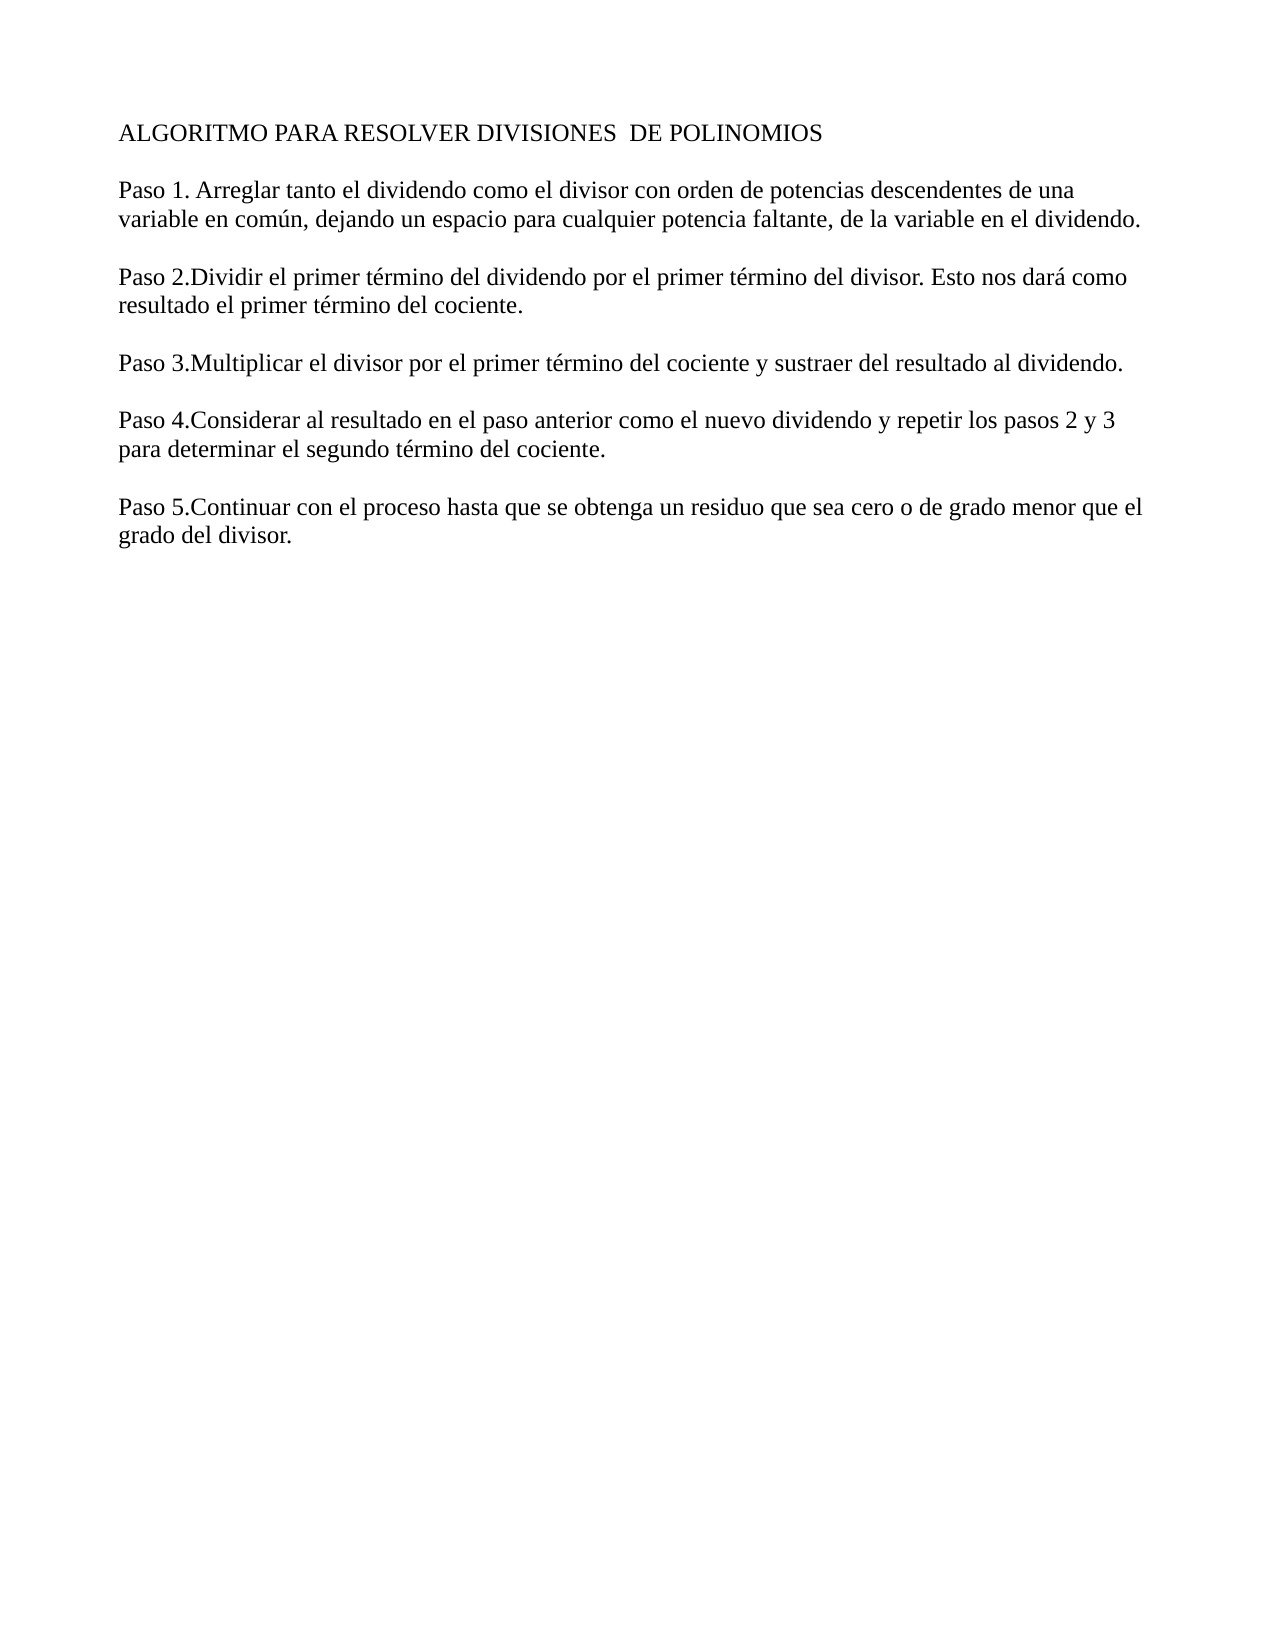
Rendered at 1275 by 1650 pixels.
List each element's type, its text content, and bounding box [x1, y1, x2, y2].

text ALGORITMO PARA RESOLVER DIVISIONES DE POLINOMIOS [118, 118, 1157, 147]
text Paso 3.Multiplicar el divisor por el primer término del cociente y sustraer del resultado al dividendo. [118, 348, 1157, 377]
text Paso 1. Arreglar tanto el dividendo como el divisor con orden de potencias descendentes de una variable en común, dejando un espacio para cualquier potencia faltante, de la variable en el dividendo. [118, 176, 1157, 233]
text Paso 4.Considerar al resultado en el paso anterior como el nuevo dividendo y repetir los pasos 2 y 3 para determinar el segundo término del cociente. [118, 406, 1157, 463]
text Paso 2.Dividir el primer término del dividendo por el primer término del divisor. Esto nos dará como resultado el primer término del cociente. [118, 262, 1157, 319]
text Paso 5.Continuar con el proceso hasta que se obtenga un residuo que sea cero o de grado menor que el grado del divisor. [118, 492, 1157, 549]
